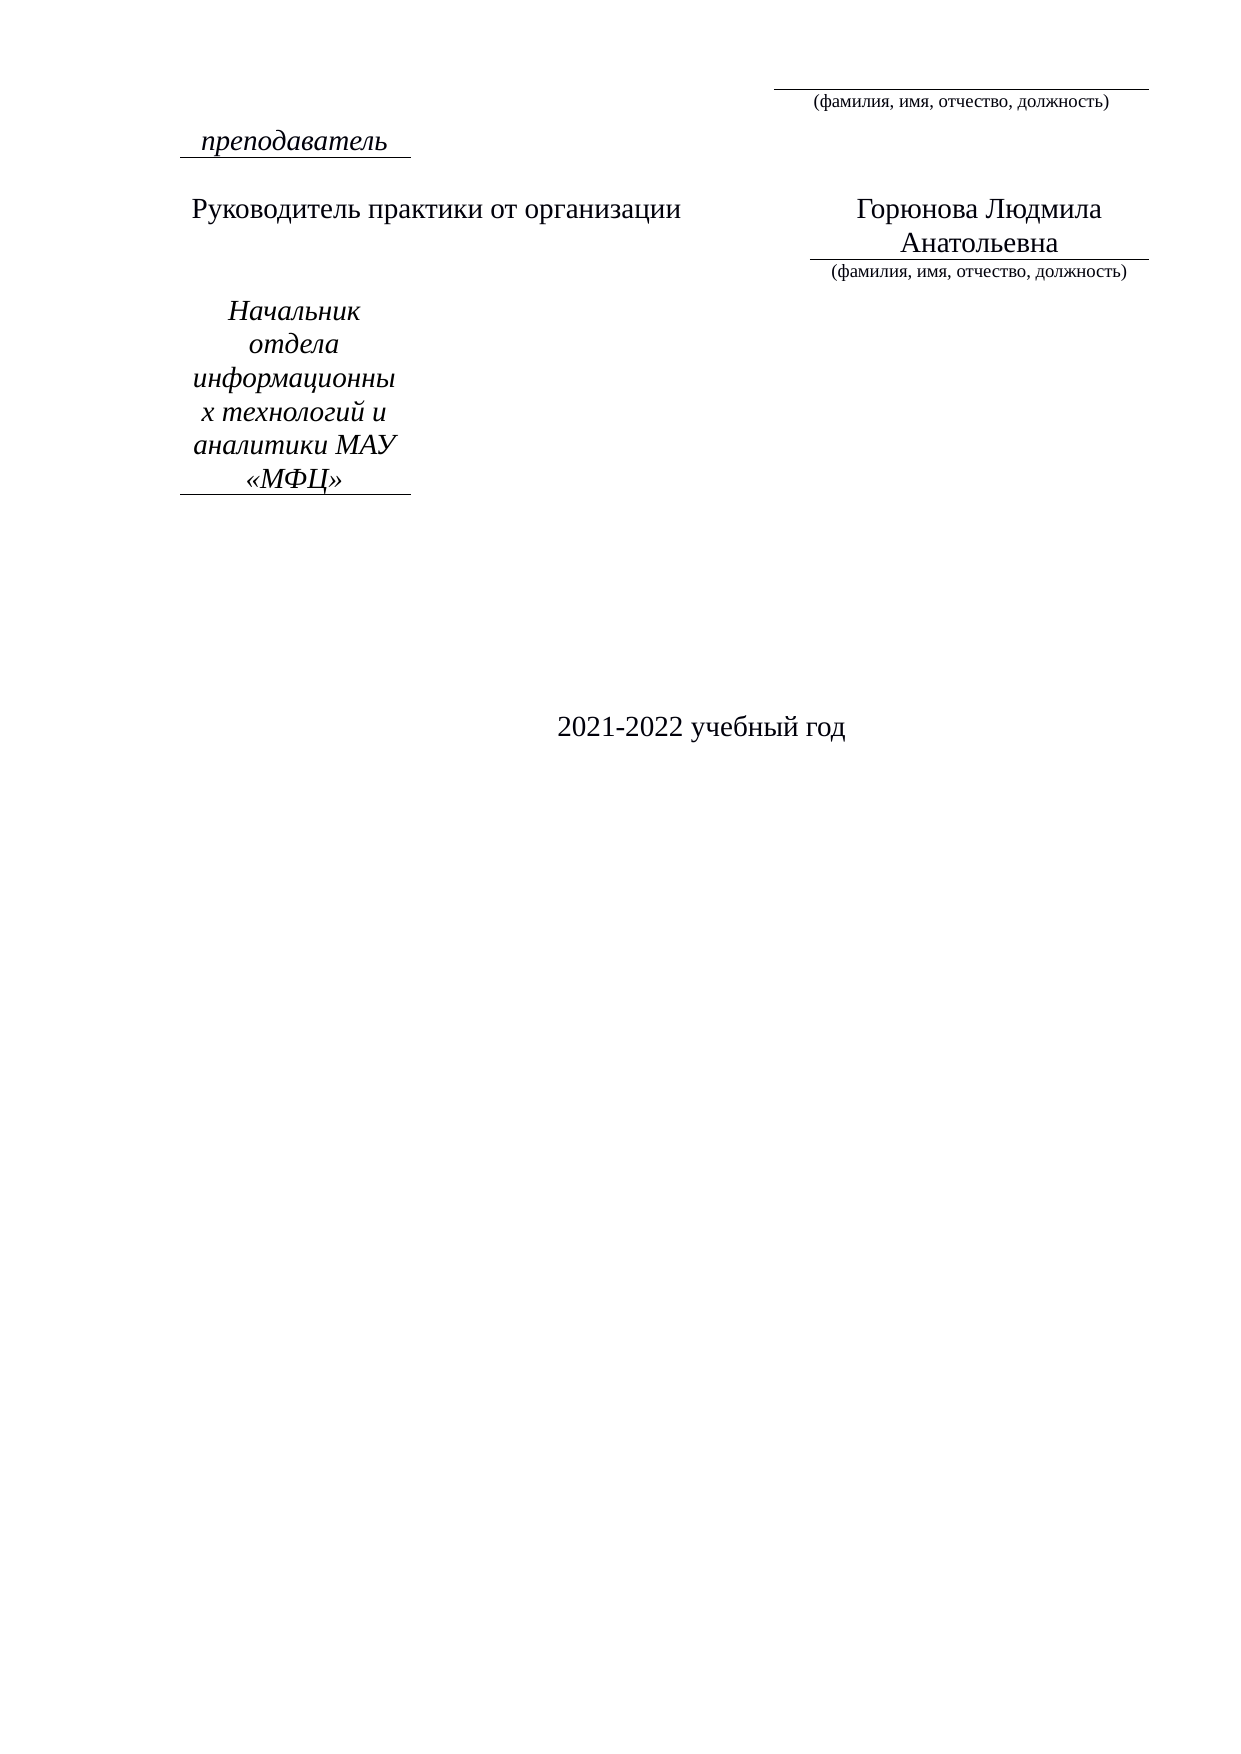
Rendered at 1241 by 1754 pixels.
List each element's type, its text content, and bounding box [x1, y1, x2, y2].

table_cell [485, 293, 721, 494]
table_cell [844, 123, 1149, 157]
table_cell [844, 157, 1149, 191]
table_cell [844, 293, 1149, 494]
table_cell [423, 293, 485, 494]
table_cell [721, 157, 774, 191]
text 2021-2022 учебный год [148, 709, 1181, 743]
table_cell [810, 157, 844, 191]
table_cell [411, 293, 423, 494]
table_cell [721, 123, 774, 157]
table_cell Начальник отдела информационных технологий и аналитики МАУ «МФЦ» [180, 293, 411, 494]
table_cell [810, 293, 844, 494]
table_cell преподаватель [180, 123, 411, 157]
table_cell [411, 157, 423, 191]
table_cell Руководитель практики от организации [180, 191, 810, 258]
table_cell (фамилия, имя, отчество, должность) [810, 260, 1149, 293]
table_cell (фамилия, имя, отчество, должность) [774, 90, 1149, 123]
table_cell [411, 123, 423, 157]
table_cell Горюнова Людмила Анатольевна [810, 191, 1149, 258]
table_cell [423, 123, 485, 157]
table_cell [721, 293, 774, 494]
table_cell [180, 259, 810, 293]
table_cell [180, 158, 411, 191]
table_cell [774, 293, 810, 494]
table_cell [810, 123, 844, 157]
table_cell [485, 157, 721, 191]
table_cell [774, 157, 810, 191]
table_cell [774, 123, 810, 157]
table_cell [423, 157, 485, 191]
table_cell [485, 123, 721, 157]
table_cell [180, 89, 774, 123]
